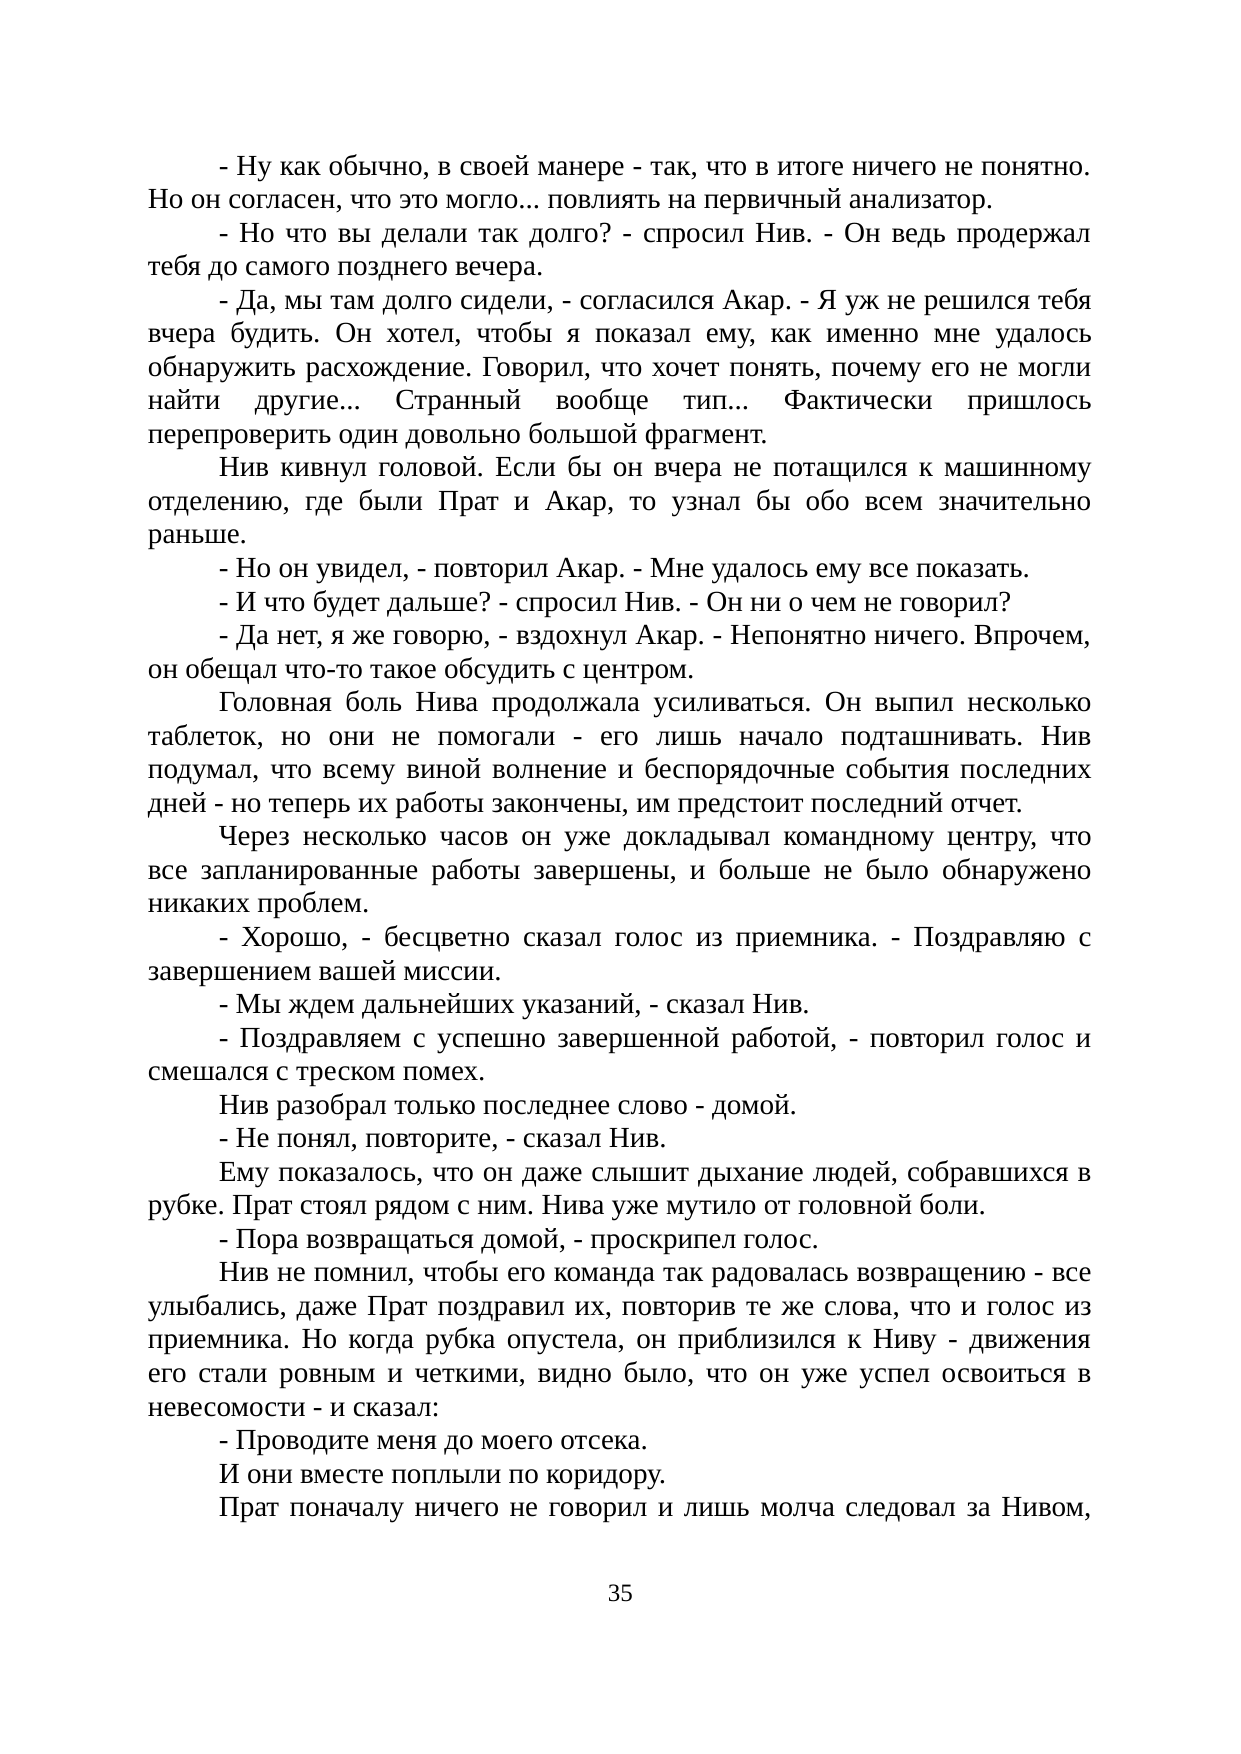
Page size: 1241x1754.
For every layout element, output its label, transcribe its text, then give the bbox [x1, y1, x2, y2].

text Нив не помнил, чтобы его команда так радовалась возвращению - все улыбались, даже Прат поздравил их, повторив те же слова, что и голос из приемника. Но когда рубка опустела, он приблизился к Ниву - движения его стали ровным и четкими, видно было, что он уже успел освоиться в невесомости - и сказал: [148, 1254, 1093, 1422]
text - Поздравляем с успешно завершенной работой, - повторил голос и смешался с треском помех. [148, 1020, 1093, 1087]
text - Да нет, я же говорю, - вздохнул Акар. - Непонятно ничего. Впрочем, он обещал что-то такое обсудить с центром. [148, 617, 1093, 684]
text - Но он увидел, - повторил Акар. - Мне удалось ему все показать. [148, 550, 1093, 584]
text - Хорошо, - бесцветно сказал голос из приемника. - Поздравляю с завершением вашей миссии. [148, 919, 1093, 986]
text И они вместе поплыли по коридору. [148, 1456, 1093, 1489]
text - Пора возвращаться домой, - проскрипел голос. [148, 1221, 1093, 1254]
text Через несколько часов он уже докладывал командному центру, что все запланированные работы завершены, и больше не было обнаружено никаких проблем. [148, 818, 1093, 919]
text - Проводите меня до моего отсека. [148, 1422, 1093, 1456]
text Головная боль Нива продолжала усиливаться. Он выпил несколько таблеток, но они не помогали - его лишь начало подташнивать. Нив подумал, что всему виной волнение и беспорядочные события последних дней - но теперь их работы закончены, им предстоит последний отчет. [148, 684, 1093, 818]
text - Мы ждем дальнейших указаний, - сказал Нив. [148, 986, 1093, 1020]
text - И что будет дальше? - спросил Нив. - Он ни о чем не говорил? [148, 584, 1093, 617]
text - Не понял, повторите, - сказал Нив. [148, 1120, 1093, 1154]
text - Но что вы делали так долго? - спросил Нив. - Он ведь продержал тебя до самого позднего вечера. [148, 215, 1093, 282]
text Нив кивнул головой. Если бы он вчера не потащился к машинному отделению, где были Прат и Акар, то узнал бы обо всем значительно раньше. [148, 449, 1093, 550]
text Ему показалось, что он даже слышит дыхание людей, собравшихся в рубке. Прат стоял рядом с ним. Нива уже мутило от головной боли. [148, 1154, 1093, 1221]
text - Ну как обычно, в своей манере - так, что в итоге ничего не понятно. Но он согласен, что это могло... повлиять на первичный анализатор. [148, 148, 1093, 215]
text Прат поначалу ничего не говорил и лишь молча следовал за Нивом, [148, 1489, 1093, 1523]
text Нив разобрал только последнее слово - домой. [148, 1087, 1093, 1120]
text - Да, мы там долго сидели, - согласился Акар. - Я уж не решился тебя вчера будить. Он хотел, чтобы я показал ему, как именно мне удалось обнаружить расхождение. Говорил, что хочет понять, почему его не могли найти другие... Странный вообще тип... Фактически пришлось перепроверить один довольно большой фрагмент. [148, 282, 1093, 449]
